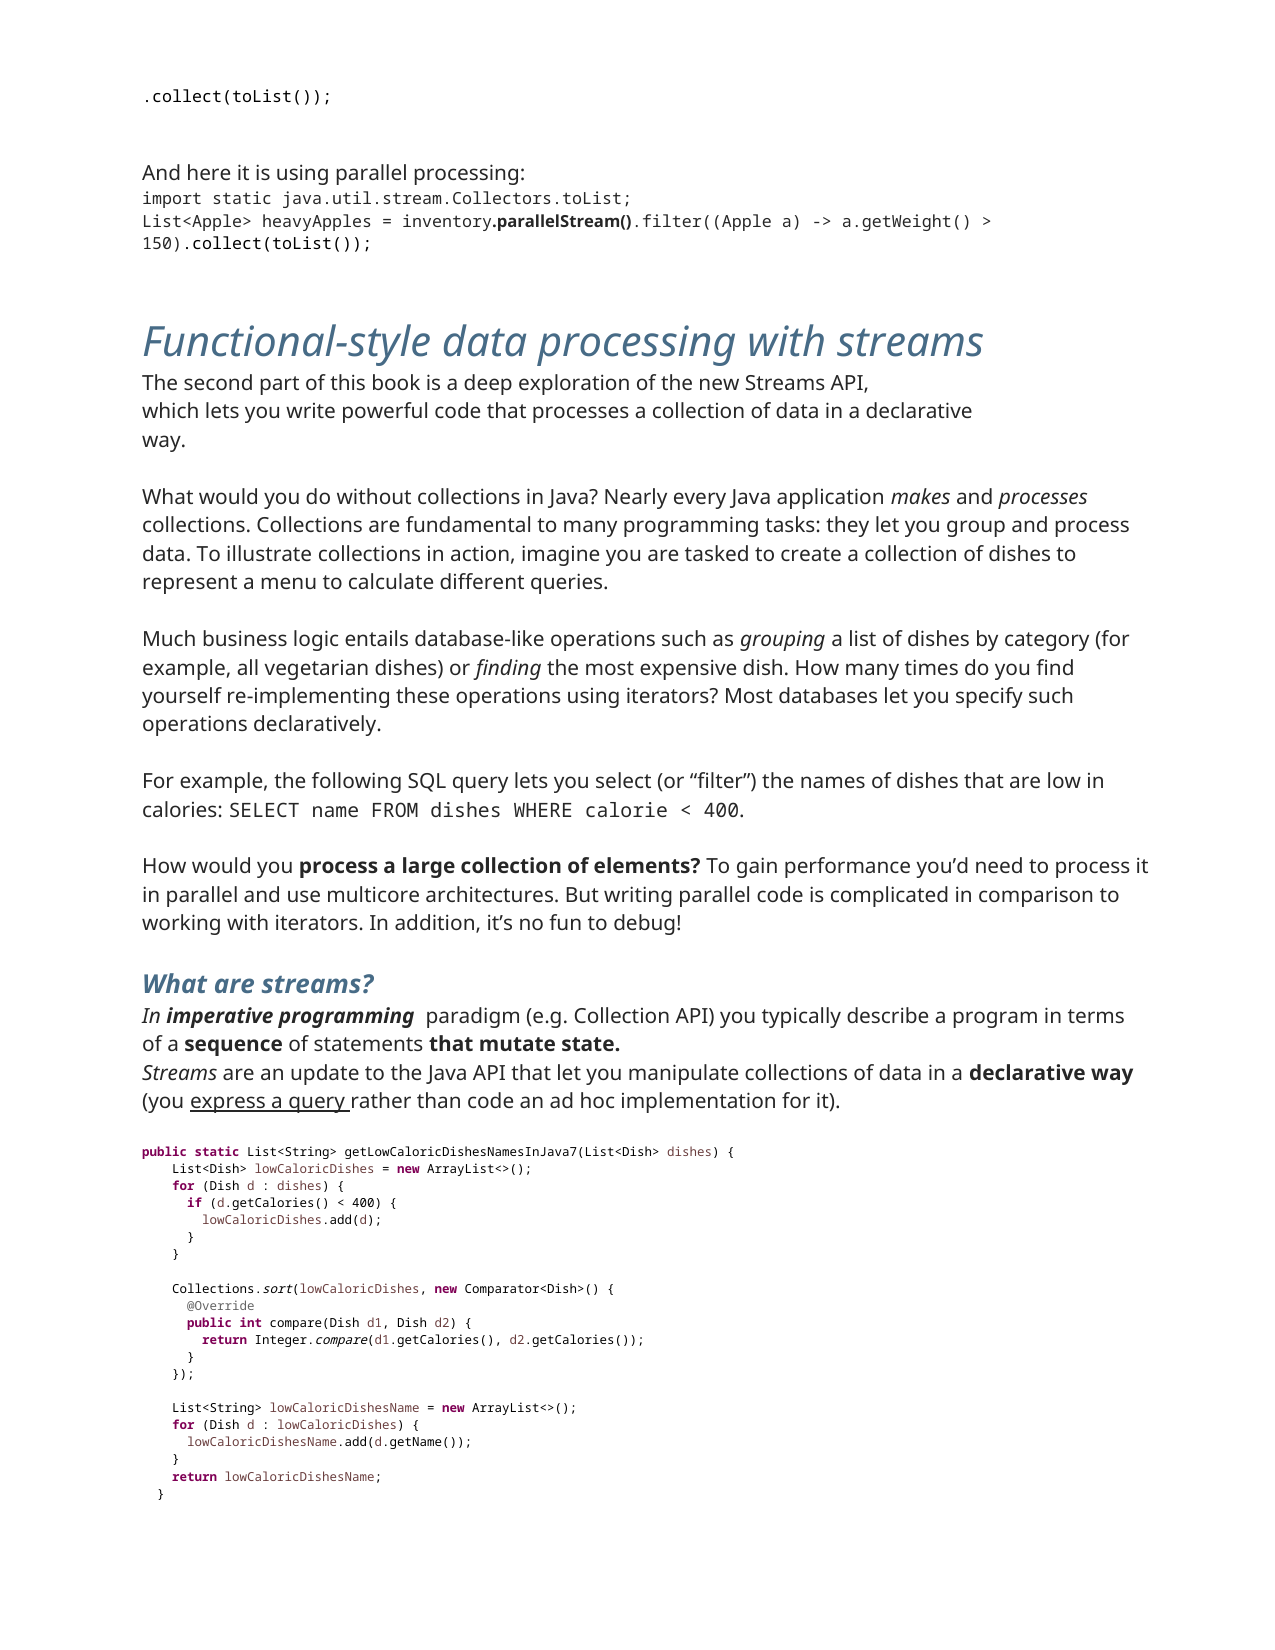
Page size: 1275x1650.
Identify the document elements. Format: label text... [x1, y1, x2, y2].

text return lowCaloricDishesName; [142, 1468, 1149, 1485]
text What are streams? [142, 965, 1149, 1001]
text Streams are an update to the Java API that let you manipulate collections of data in a declarative way (you express a query rather than code an ad hoc implementation for it). [142, 1058, 1149, 1115]
text } [142, 1228, 1149, 1246]
text for (Dish d : lowCaloricDishes) { [142, 1416, 1149, 1433]
text } [142, 1348, 1149, 1365]
text public static List<String> getLowCaloricDishesNamesInJava7(List<Dish> dishes) { [142, 1143, 1149, 1160]
text For example, the following SQL query lets you select (or “filter”) the names of dishes that are low in calories: SELECT name FROM dishes WHERE calorie < 400. [142, 766, 1149, 823]
text way. [142, 425, 1149, 453]
text which lets you write powerful code that processes a collection of data in a declarative [142, 397, 1149, 425]
text List<String> lowCaloricDishesName = new ArrayList<>(); [142, 1399, 1149, 1416]
text Functional-style data processing with streams [142, 311, 1149, 368]
text import static java.util.stream.Collectors.toList; [142, 186, 1149, 209]
text What would you do without collections in Java? Nearly every Java application makes and processes collections. Collections are fundamental to many programming tasks: they let you group and process data. To illustrate collections in action, imagine you are tasked to create a collection of dishes to represent a menu to calculate different queries. [142, 482, 1149, 596]
text return Integer.compare(d1.getCalories(), d2.getCalories()); [142, 1331, 1149, 1348]
text for (Dish d : dishes) { [142, 1177, 1149, 1194]
text List<Dish> lowCaloricDishes = new ArrayList<>(); [142, 1160, 1149, 1177]
text .collect(toList()); [142, 84, 1149, 107]
text lowCaloricDishes.add(d); [142, 1211, 1149, 1228]
text lowCaloricDishesName.add(d.getName()); [142, 1433, 1149, 1451]
text } [142, 1451, 1149, 1468]
text Collections.sort(lowCaloricDishes, new Comparator<Dish>() { [142, 1280, 1149, 1297]
text The second part of this book is a deep exploration of the new Streams API, [142, 368, 1149, 397]
text public int compare(Dish d1, Dish d2) { [142, 1314, 1149, 1331]
text if (d.getCalories() < 400) { [142, 1194, 1149, 1211]
text } [142, 1485, 1149, 1502]
text In imperative programming paradigm (e.g. Collection API) you typically describe a program in terms of a sequence of statements that mutate state. [142, 1001, 1149, 1058]
text @Override [142, 1297, 1149, 1314]
text And here it is using parallel processing: [142, 158, 1149, 186]
text List<Apple> heavyApples = inventory.parallelStream().filter((Apple a) -> a.getWeight() > 150).collect(toList()); [142, 209, 1149, 254]
text Much business logic entails database-like operations such as grouping a list of dishes by category (for example, all vegetarian dishes) or finding the most expensive dish. How many times do you find yourself re-implementing these operations using iterators? Most databases let you specify such operations declaratively. [142, 624, 1149, 738]
text }); [142, 1365, 1149, 1382]
text How would you process a large collection of elements? To gain performance you’d need to process it in parallel and use multicore architectures. But writing parallel code is complicated in comparison to working with iterators. In addition, it’s no fun to debug! [142, 852, 1149, 937]
text } [142, 1246, 1149, 1263]
